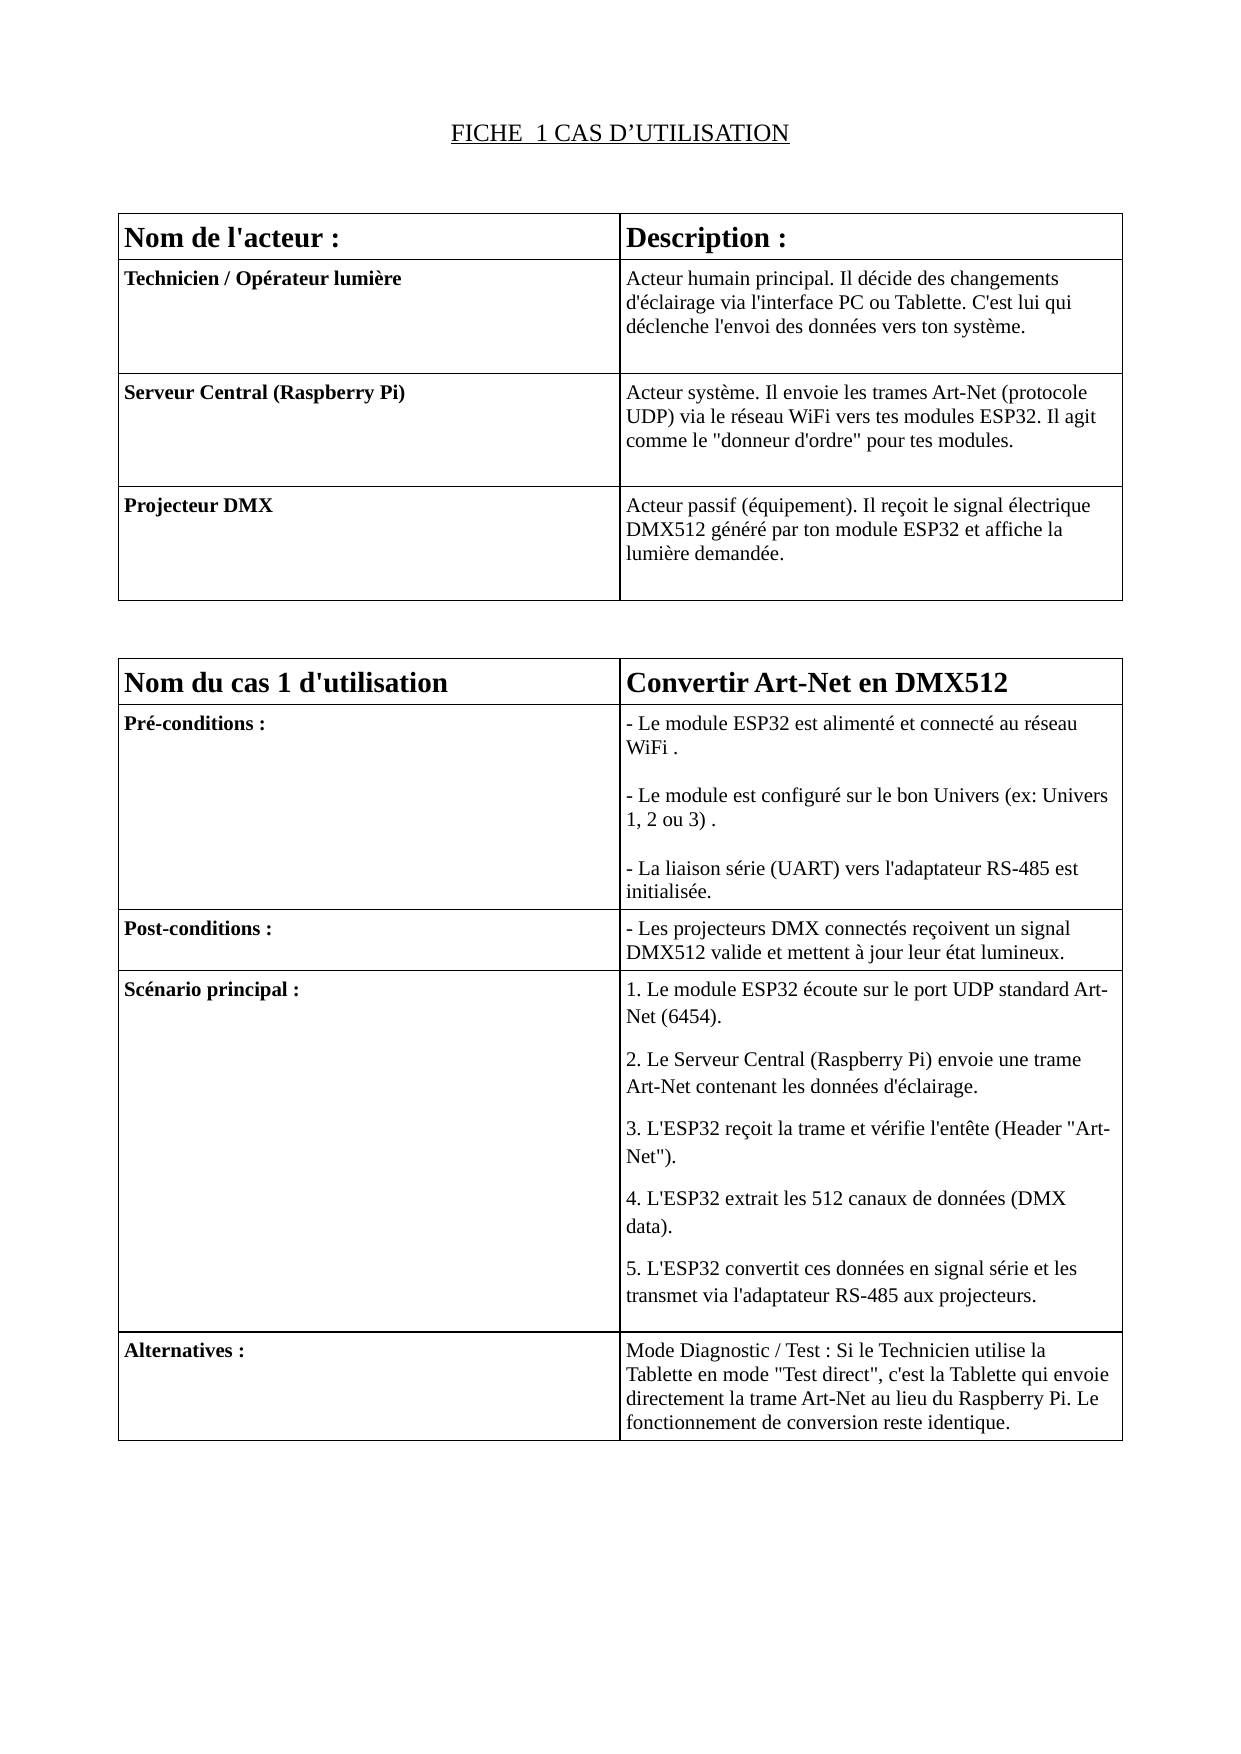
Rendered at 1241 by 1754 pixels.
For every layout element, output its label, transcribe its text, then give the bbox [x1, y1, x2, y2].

table_cell Technicien / Opérateur lumière [119, 260, 619, 373]
table_cell Acteur humain principal. Il décide des changements d'éclairage via l'interface PC ou Tablette. C'est lui qui déclenche l'envoi des données vers ton système. [621, 260, 1122, 373]
table_cell Alternatives : [119, 1333, 619, 1440]
table_cell Projecteur DMX [119, 487, 619, 600]
table_cell Mode Diagnostic / Test : Si le Technicien utilise la Tablette en mode "Test direct", c'est la Tablette qui envoie directement la trame Art-Net au lieu du Raspberry Pi. Le fonctionnement de conversion reste identique. [621, 1333, 1122, 1440]
table_cell Pré-conditions : [119, 705, 619, 909]
table_cell Acteur passif (équipement). Il reçoit le signal électrique DMX512 généré par ton module ESP32 et affiche la lumière demandée. [621, 487, 1122, 600]
table_cell Post-conditions : [119, 910, 619, 970]
table_header Nom de l'acteur : [119, 214, 619, 259]
table_cell - Le module ESP32 est alimenté et connecté au réseau WiFi . - Le module est configuré sur le bon Univers (ex: Univers 1, 2 ou 3) . - La liaison série (UART) vers l'adaptateur RS-485 est initialisée. [621, 705, 1122, 909]
table_cell Serveur Central (Raspberry Pi) [119, 374, 619, 486]
table_header Description : [621, 214, 1122, 259]
table_cell Scénario principal : [119, 971, 619, 1331]
table_header Convertir Art-Net en DMX512 [621, 659, 1122, 704]
table_header Nom du cas 1 d'utilisation [119, 659, 619, 704]
table_cell 1. Le module ESP32 écoute sur le port UDP standard Art-Net (6454). 2. Le Serveur Central (Raspberry Pi) envoie une trame Art-Net contenant les données d'éclairage. 3. L'ESP32 reçoit la trame et vérifie l'entête (Header "Art-Net"). 4. L'ESP32 extrait les 512 canaux de données (DMX data). 5. L'ESP32 convertit ces données en signal série et les transmet via l'adaptateur RS-485 aux projecteurs. [621, 971, 1122, 1331]
text FICHE 1 CAS D’UTILISATION [118, 118, 1122, 147]
table_cell Acteur système. Il envoie les trames Art-Net (protocole UDP) via le réseau WiFi vers tes modules ESP32. Il agit comme le "donneur d'ordre" pour tes modules. [621, 374, 1122, 486]
table_cell - Les projecteurs DMX connectés reçoivent un signal DMX512 valide et mettent à jour leur état lumineux. [621, 910, 1122, 970]
